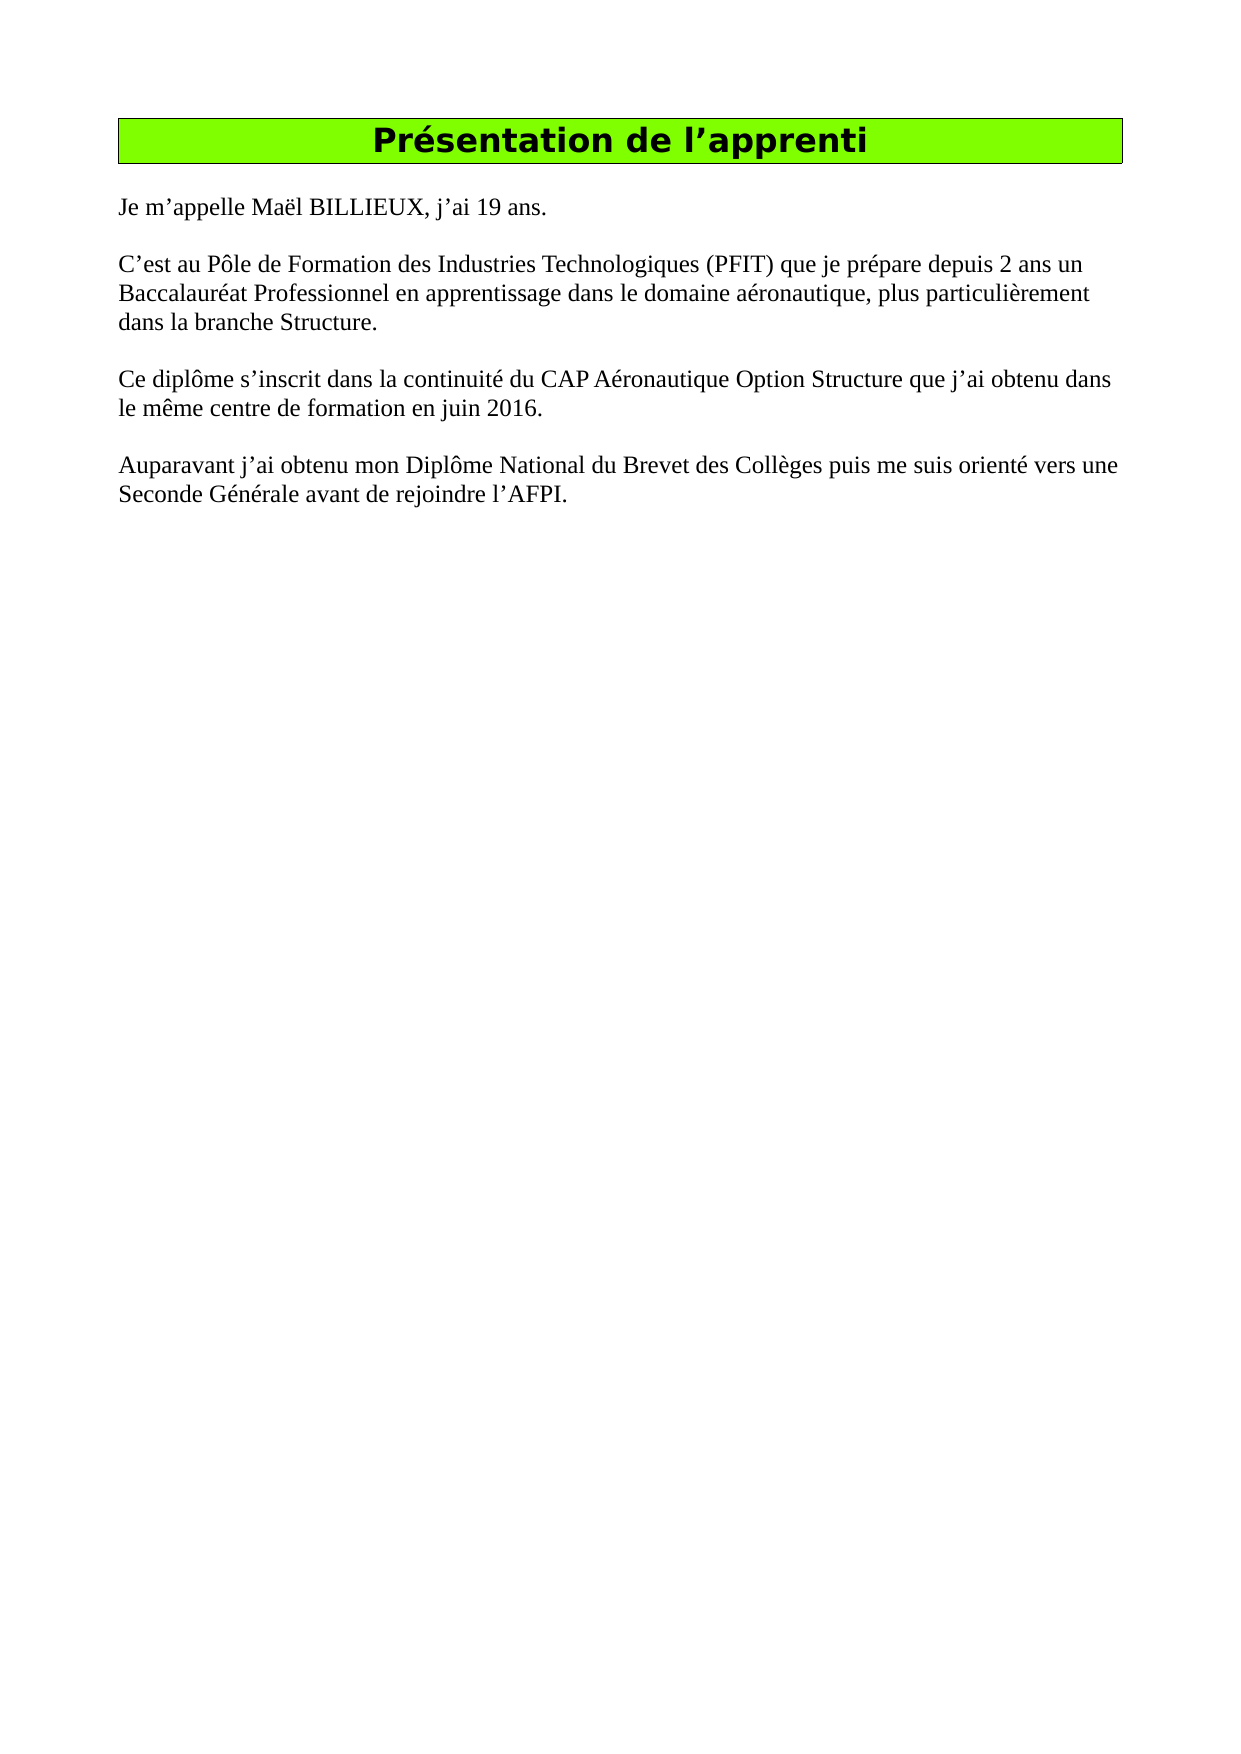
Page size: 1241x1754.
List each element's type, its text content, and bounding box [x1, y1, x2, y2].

text Auparavant j’ai obtenu mon Diplôme National du Brevet des Collèges puis me suis orienté vers une Seconde Générale avant de rejoindre l’AFPI. [118, 451, 1122, 508]
text Ce diplôme s’inscrit dans la continuité du CAP Aéronautique Option Structure que j’ai obtenu dans le même centre de formation en juin 2016. [118, 364, 1122, 422]
text Présentation de l’apprenti [119, 119, 1122, 163]
text C’est au Pôle de Formation des Industries Technologiques (PFIT) que je prépare depuis 2 ans un Baccalauréat Professionnel en apprentissage dans le domaine aéronautique, plus particulièrement dans la branche Structure. [118, 249, 1122, 336]
text Je m’appelle Maël BILLIEUX, j’ai 19 ans. [118, 192, 1122, 221]
